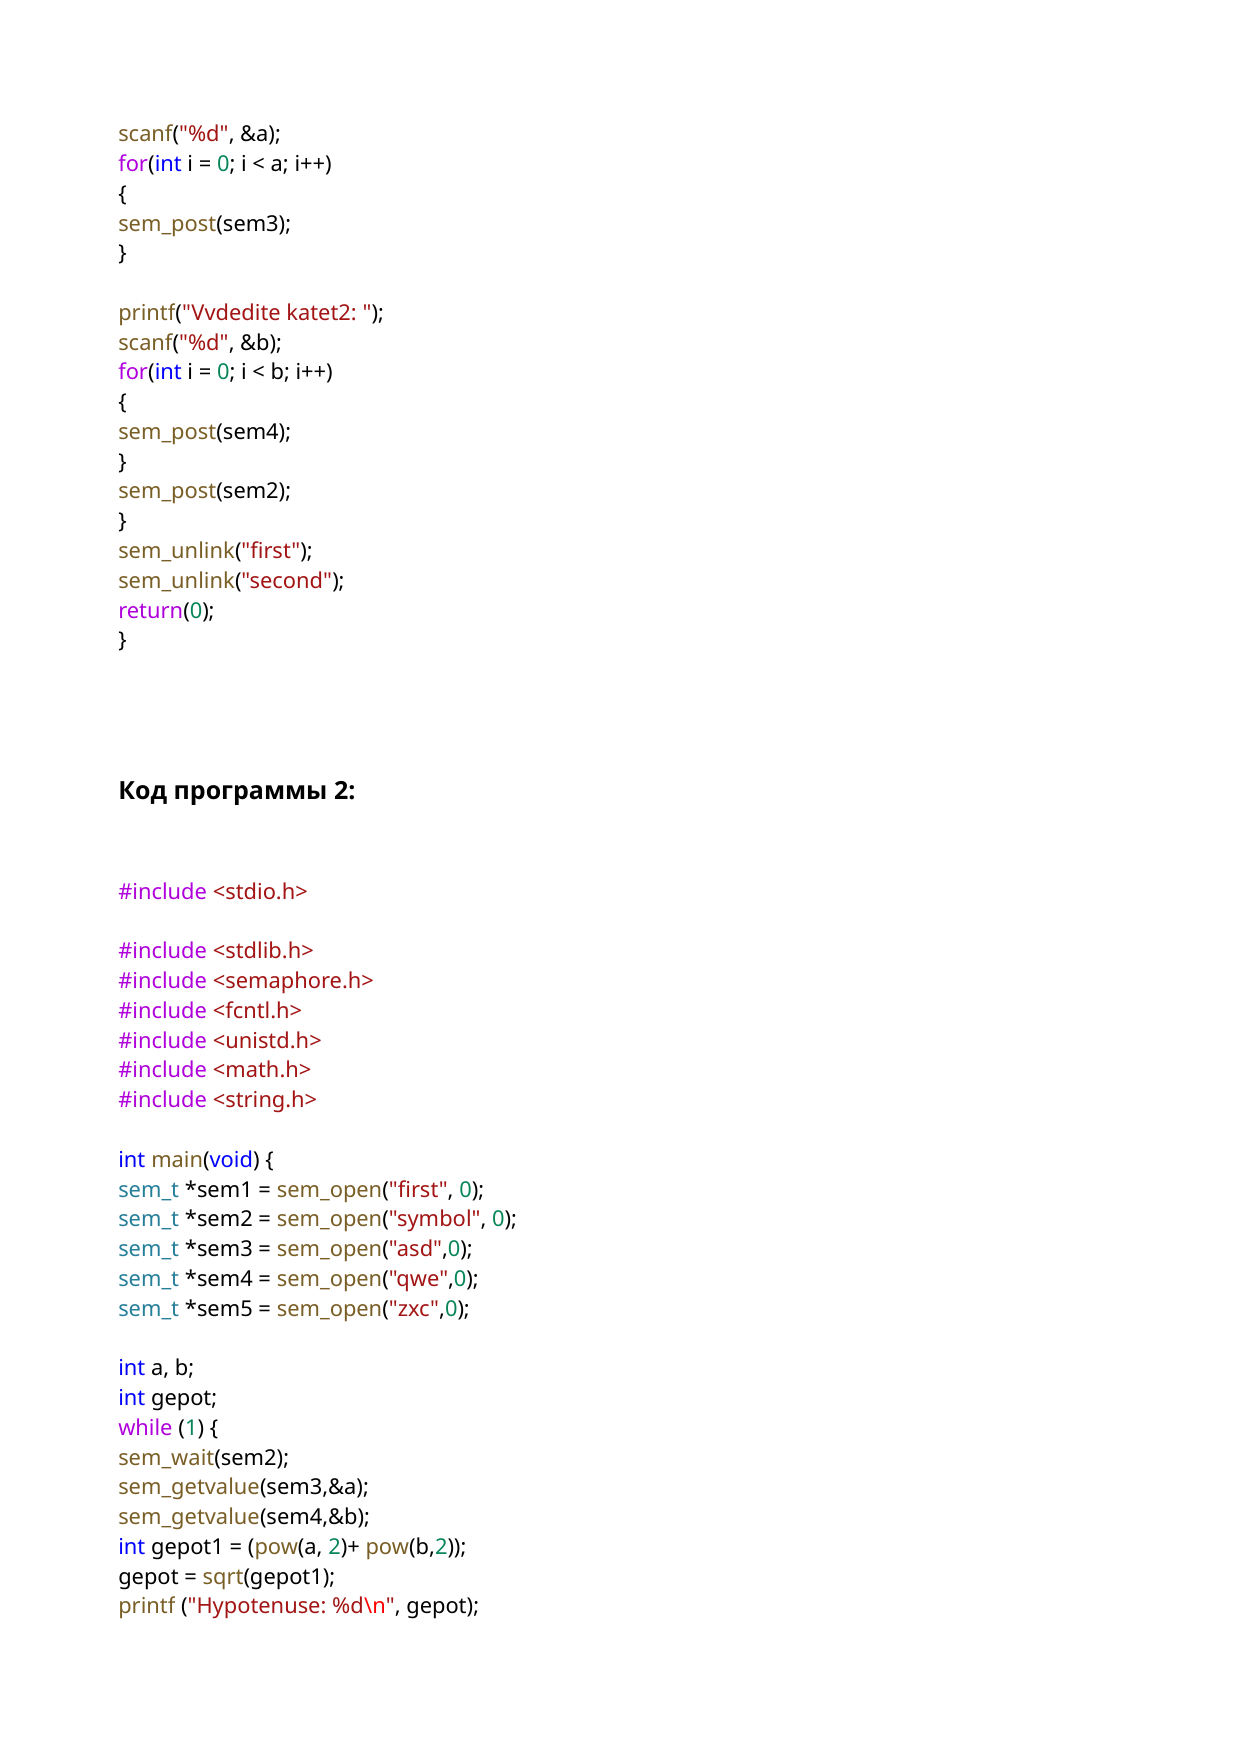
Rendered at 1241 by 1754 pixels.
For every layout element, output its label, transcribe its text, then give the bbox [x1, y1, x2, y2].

text int gepot; [118, 1382, 1122, 1412]
text #include <stdlib.h> [118, 935, 1122, 965]
text sem_post(sem2); [118, 476, 1122, 505]
text sem_unlink("second"); [118, 565, 1122, 595]
text gepot = sqrt(gepot1); [118, 1561, 1122, 1591]
text int gepot1 = (pow(a, 2)+ pow(b,2)); [118, 1531, 1122, 1561]
text sem_getvalue(sem4,&b); [118, 1501, 1122, 1531]
text #include <math.h> [118, 1054, 1122, 1084]
text } [118, 237, 1122, 267]
text #include <string.h> [118, 1084, 1122, 1114]
text sem_t *sem5 = sem_open("zxc",0); [118, 1293, 1122, 1322]
text int a, b; [118, 1352, 1122, 1382]
text printf("Vvdedite katet2: "); [118, 297, 1122, 327]
text sem_post(sem3); [118, 207, 1122, 237]
text #include <stdio.h> [118, 876, 1122, 906]
text { [118, 178, 1122, 207]
text sem_unlink("first"); [118, 535, 1122, 565]
text } [118, 505, 1122, 535]
text Код программы 2: [118, 773, 1122, 847]
text sem_t *sem4 = sem_open("qwe",0); [118, 1263, 1122, 1293]
text { [118, 386, 1122, 416]
text printf ("Hypotenuse: %d\n", gepot); [118, 1591, 1122, 1620]
text #include <semaphore.h> [118, 965, 1122, 995]
text sem_getvalue(sem3,&a); [118, 1471, 1122, 1501]
text scanf("%d", &b); [118, 327, 1122, 356]
text return(0); [118, 595, 1122, 624]
text } [118, 624, 1122, 654]
text sem_wait(sem2); [118, 1442, 1122, 1471]
text } [118, 446, 1122, 476]
text for(int i = 0; i < a; i++) [118, 148, 1122, 178]
text scanf("%d", &a); [118, 118, 1122, 148]
text sem_t *sem3 = sem_open("asd",0); [118, 1233, 1122, 1263]
text while (1) { [118, 1412, 1122, 1442]
text #include <unistd.h> [118, 1025, 1122, 1054]
text int main(void) { [118, 1144, 1122, 1173]
text sem_t *sem1 = sem_open("first", 0); [118, 1173, 1122, 1203]
text for(int i = 0; i < b; i++) [118, 356, 1122, 386]
text sem_t *sem2 = sem_open("symbol", 0); [118, 1203, 1122, 1233]
text #include <fcntl.h> [118, 995, 1122, 1025]
text sem_post(sem4); [118, 416, 1122, 446]
